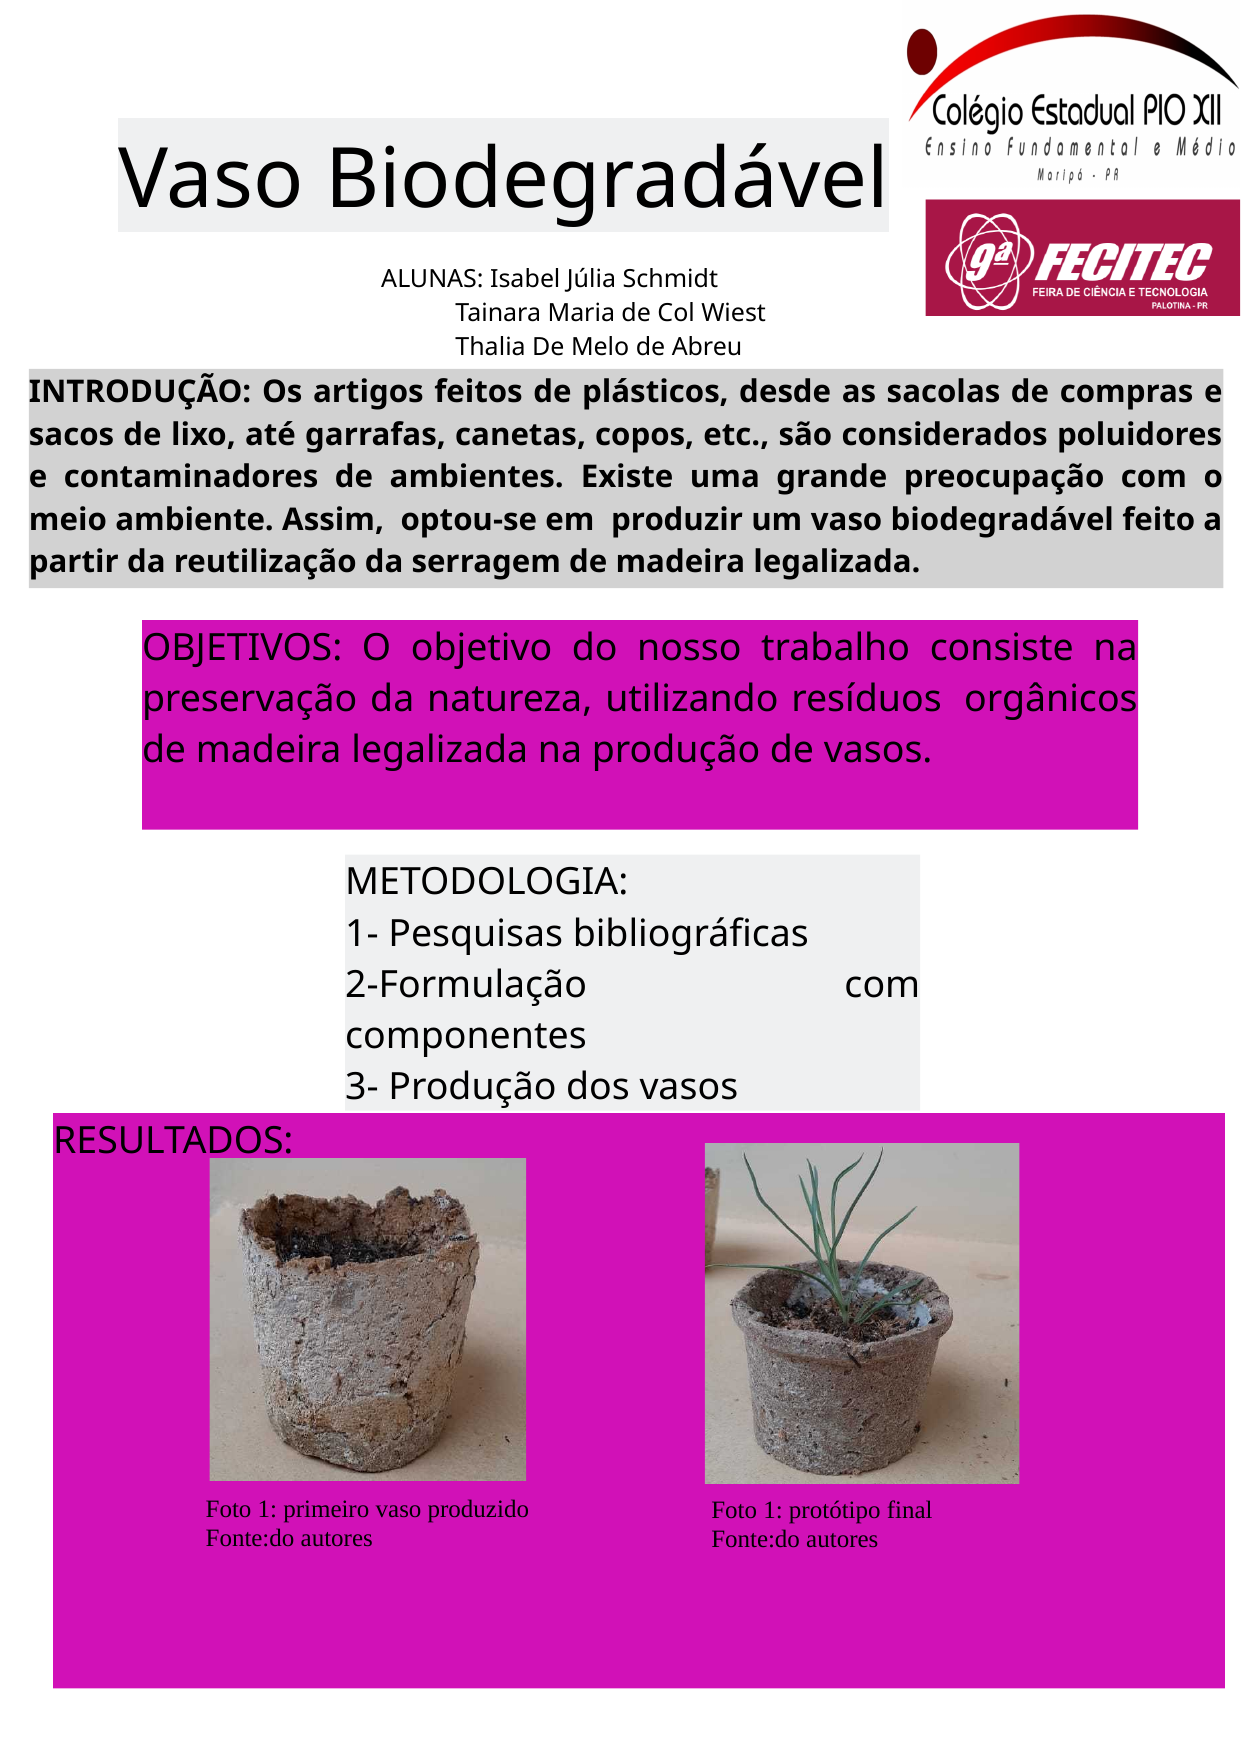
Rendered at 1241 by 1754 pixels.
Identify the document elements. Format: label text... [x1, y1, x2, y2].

picture [902, 0, 1241, 188]
text Tainara Maria de Col Wiest [118, 294, 1122, 328]
text Vaso Biodegradável [118, 118, 1122, 232]
picture [209, 1182, 527, 1481]
text ALUNAS: Isabel Júlia Schmidt [118, 260, 925, 294]
text Thalia De Melo de Abreu [118, 328, 1122, 363]
picture [925, 199, 1241, 316]
picture [704, 1143, 1020, 1484]
